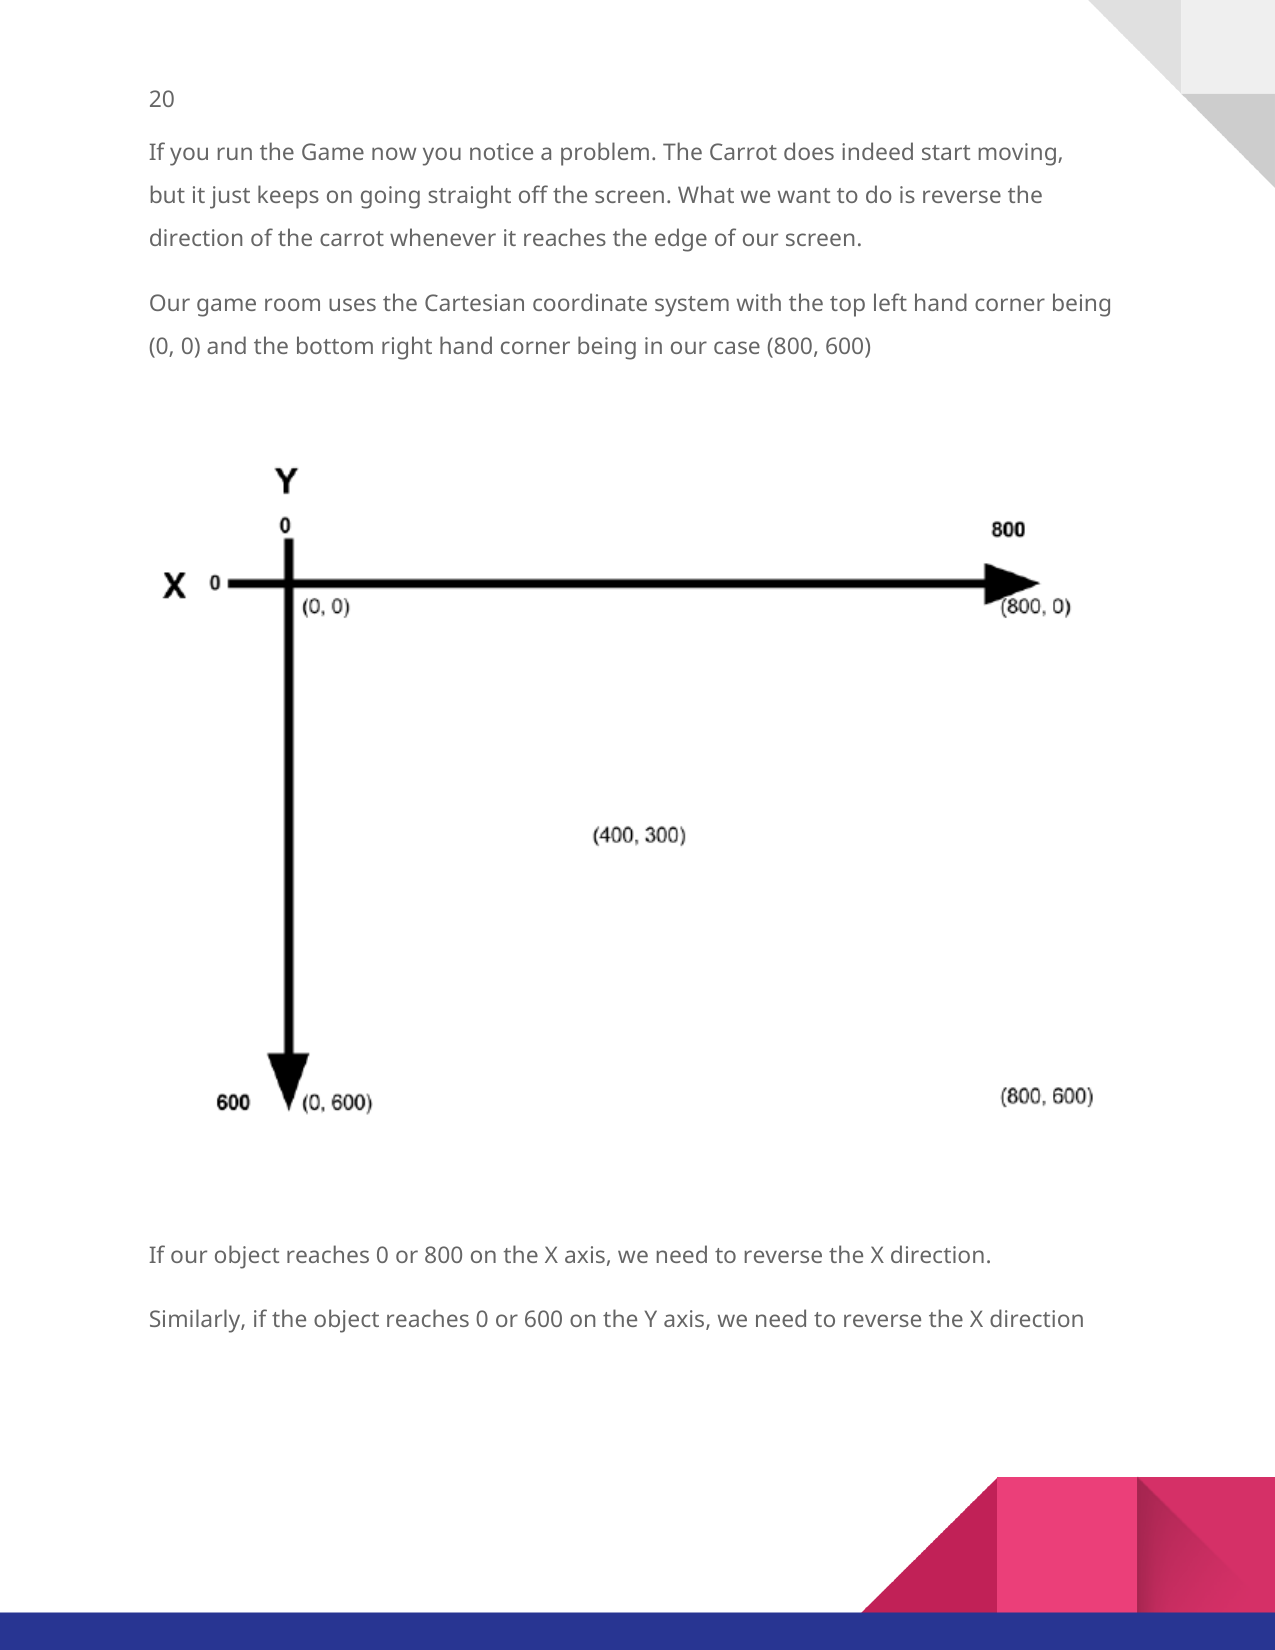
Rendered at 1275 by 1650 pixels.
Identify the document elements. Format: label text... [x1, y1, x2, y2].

picture [148, 458, 1125, 1142]
text Our game room uses the Cartesian coordinate system with the top left hand corner being (0, 0) and the bottom right hand corner being in our case (800, 600) [148, 287, 1125, 361]
text If you run the Game now you notice a problem. The Carrot does indeed start moving, but it just keeps on going straight off the screen. What we want to do is reverse the direction of the carrot whenever it reaches the edge of our screen. [148, 135, 1125, 253]
picture [1087, 0, 1275, 188]
text Similarly, if the object reaches 0 or 600 on the Y axis, we need to reverse the X direction [148, 1303, 1125, 1334]
text If our object reaches 0 or 800 on the X axis, we need to reverse the X direction. [148, 1238, 1125, 1270]
picture [0, 1476, 1275, 1650]
